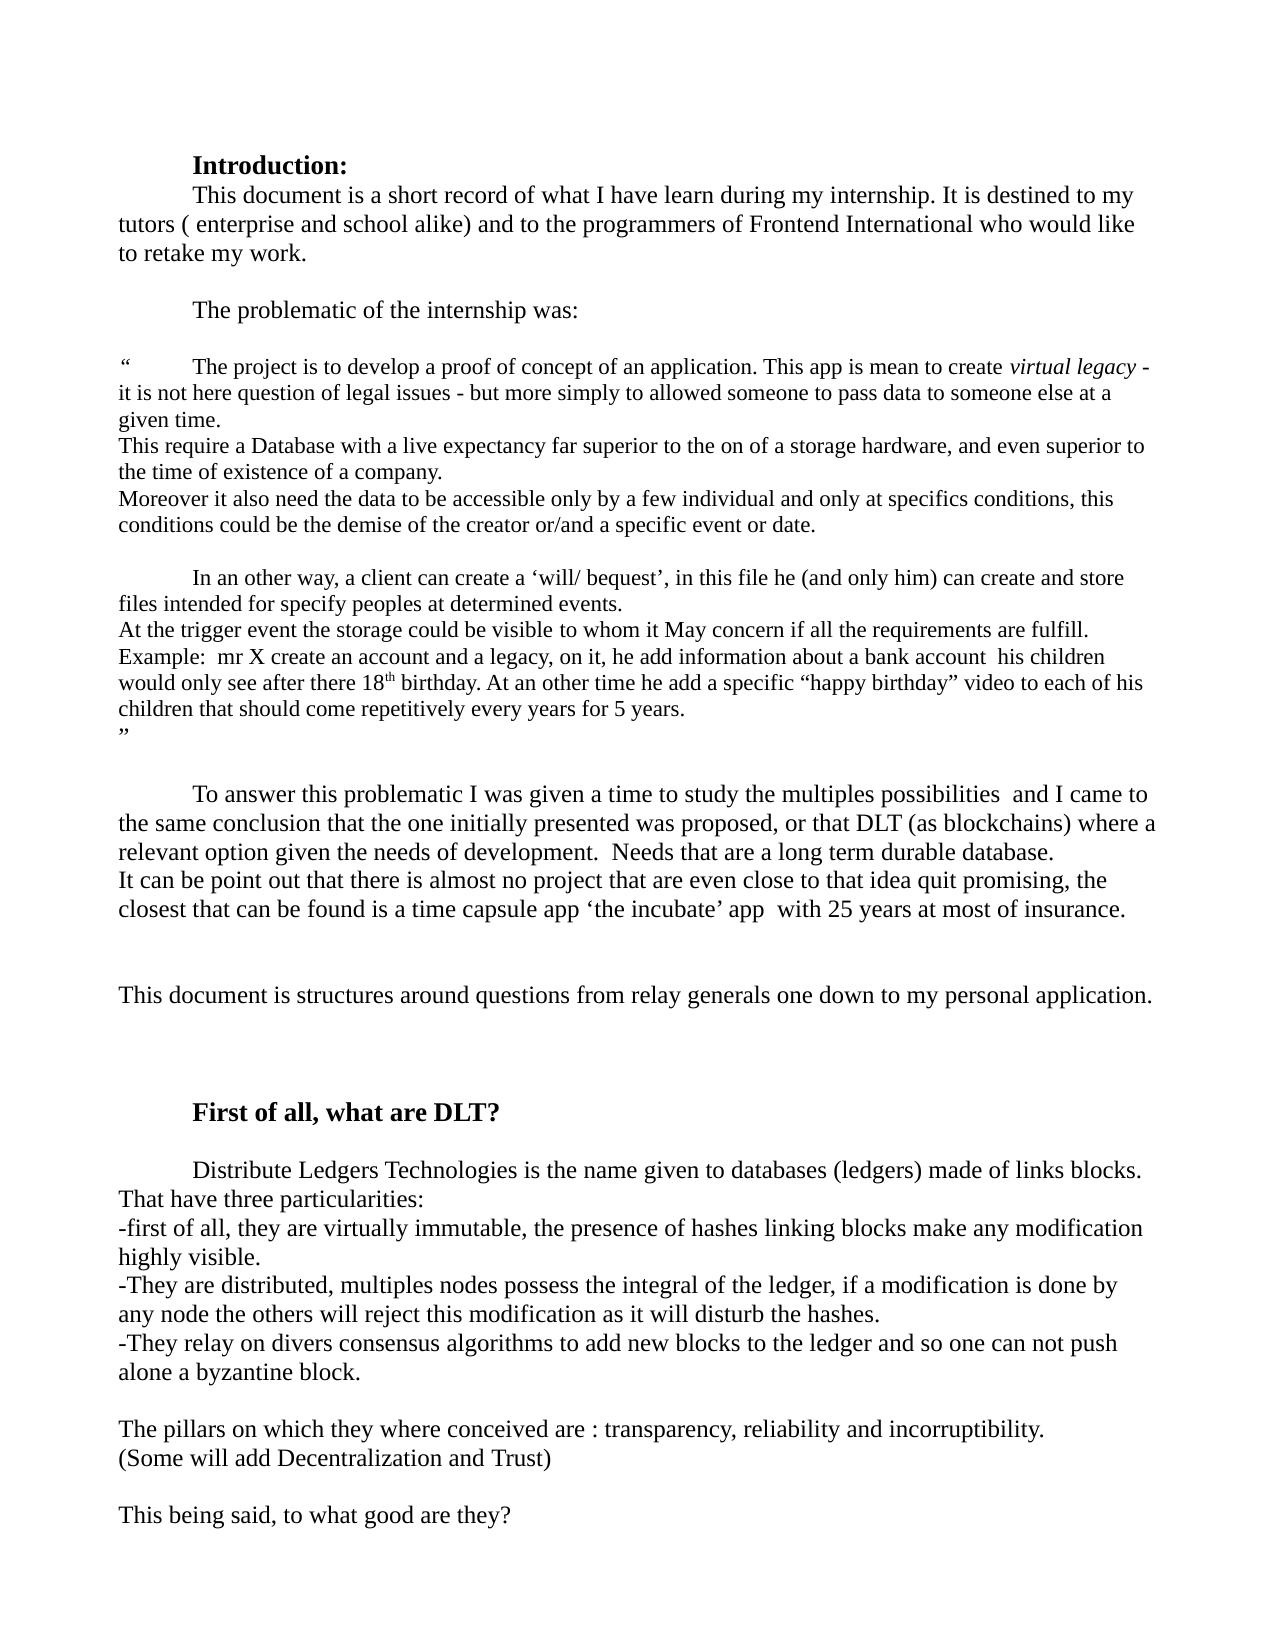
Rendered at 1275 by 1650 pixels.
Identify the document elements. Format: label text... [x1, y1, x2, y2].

text Introduction: [118, 149, 1157, 180]
text Distribute Ledgers Technologies is the name given to databases (ledgers) made of links blocks. That have three particularities: [118, 1156, 1157, 1213]
text In an other way, a client can create a ‘will/ bequest’, in this file he (and only him) can create and store files intended for specify peoples at determined events. [118, 564, 1157, 616]
text Moreover it also need the data to be accessible only by a few individual and only at specifics conditions, this conditions could be the demise of the creator or/and a specific event or date. [118, 485, 1157, 537]
text The problematic of the internship was: [118, 295, 1157, 324]
text To answer this problematic I was given a time to study the multiples possibilities and I came to the same conclusion that the one initially presented was proposed, or that DLT (as blockchains) where a relevant option given the needs of development. Needs that are a long term durable database. [118, 779, 1157, 866]
text -first of all, they are virtually immutable, the presence of hashes linking blocks make any modification highly visible. [118, 1213, 1157, 1271]
text It can be point out that there is almost no project that are even close to that idea quit promising, the closest that can be found is a time capsule app ‘the incubate’ app with 25 years at most of insurance. [118, 866, 1157, 923]
text -They relay on divers consensus algorithms to add new blocks to the ledger and so one can not push alone a byzantine block. [118, 1328, 1157, 1386]
text Example: mr X create an account and a legacy, on it, he add information about a bank account his children would only see after there 18th birthday. At an other time he add a specific “happy birthday” video to each of his children that should come repetitively every years for 5 years. [118, 643, 1157, 722]
text This document is a short record of what I have learn during my internship. It is destined to my tutors ( enterprise and school alike) and to the programmers of Frontend International who would like to retake my work. [118, 180, 1157, 267]
text “ The project is to develop a proof of concept of an application. This app is mean to create virtual legacy -it is not here question of legal issues - but more simply to allowed someone to pass data to someone else at a given time. [118, 353, 1157, 432]
text At the trigger event the storage could be visible to whom it May concern if all the requirements are fulfill. [118, 616, 1157, 643]
text First of all, what are DLT? [118, 1096, 1157, 1127]
text (Some will add Decentralization and Trust) [118, 1443, 1157, 1472]
text This being said, to what good are they? [118, 1501, 1157, 1529]
text -They are distributed, multiples nodes possess the integral of the ledger, if a modification is done by any node the others will reject this modification as it will disturb the hashes. [118, 1271, 1157, 1328]
text This require a Database with a live expectancy far superior to the on of a storage hardware, and even superior to the time of existence of a company. [118, 432, 1157, 485]
text This document is structures around questions from relay generals one down to my personal application. [118, 981, 1157, 1009]
text ” [118, 722, 1157, 751]
text The pillars on which they where conceived are : transparency, reliability and incorruptibility. [118, 1414, 1157, 1443]
